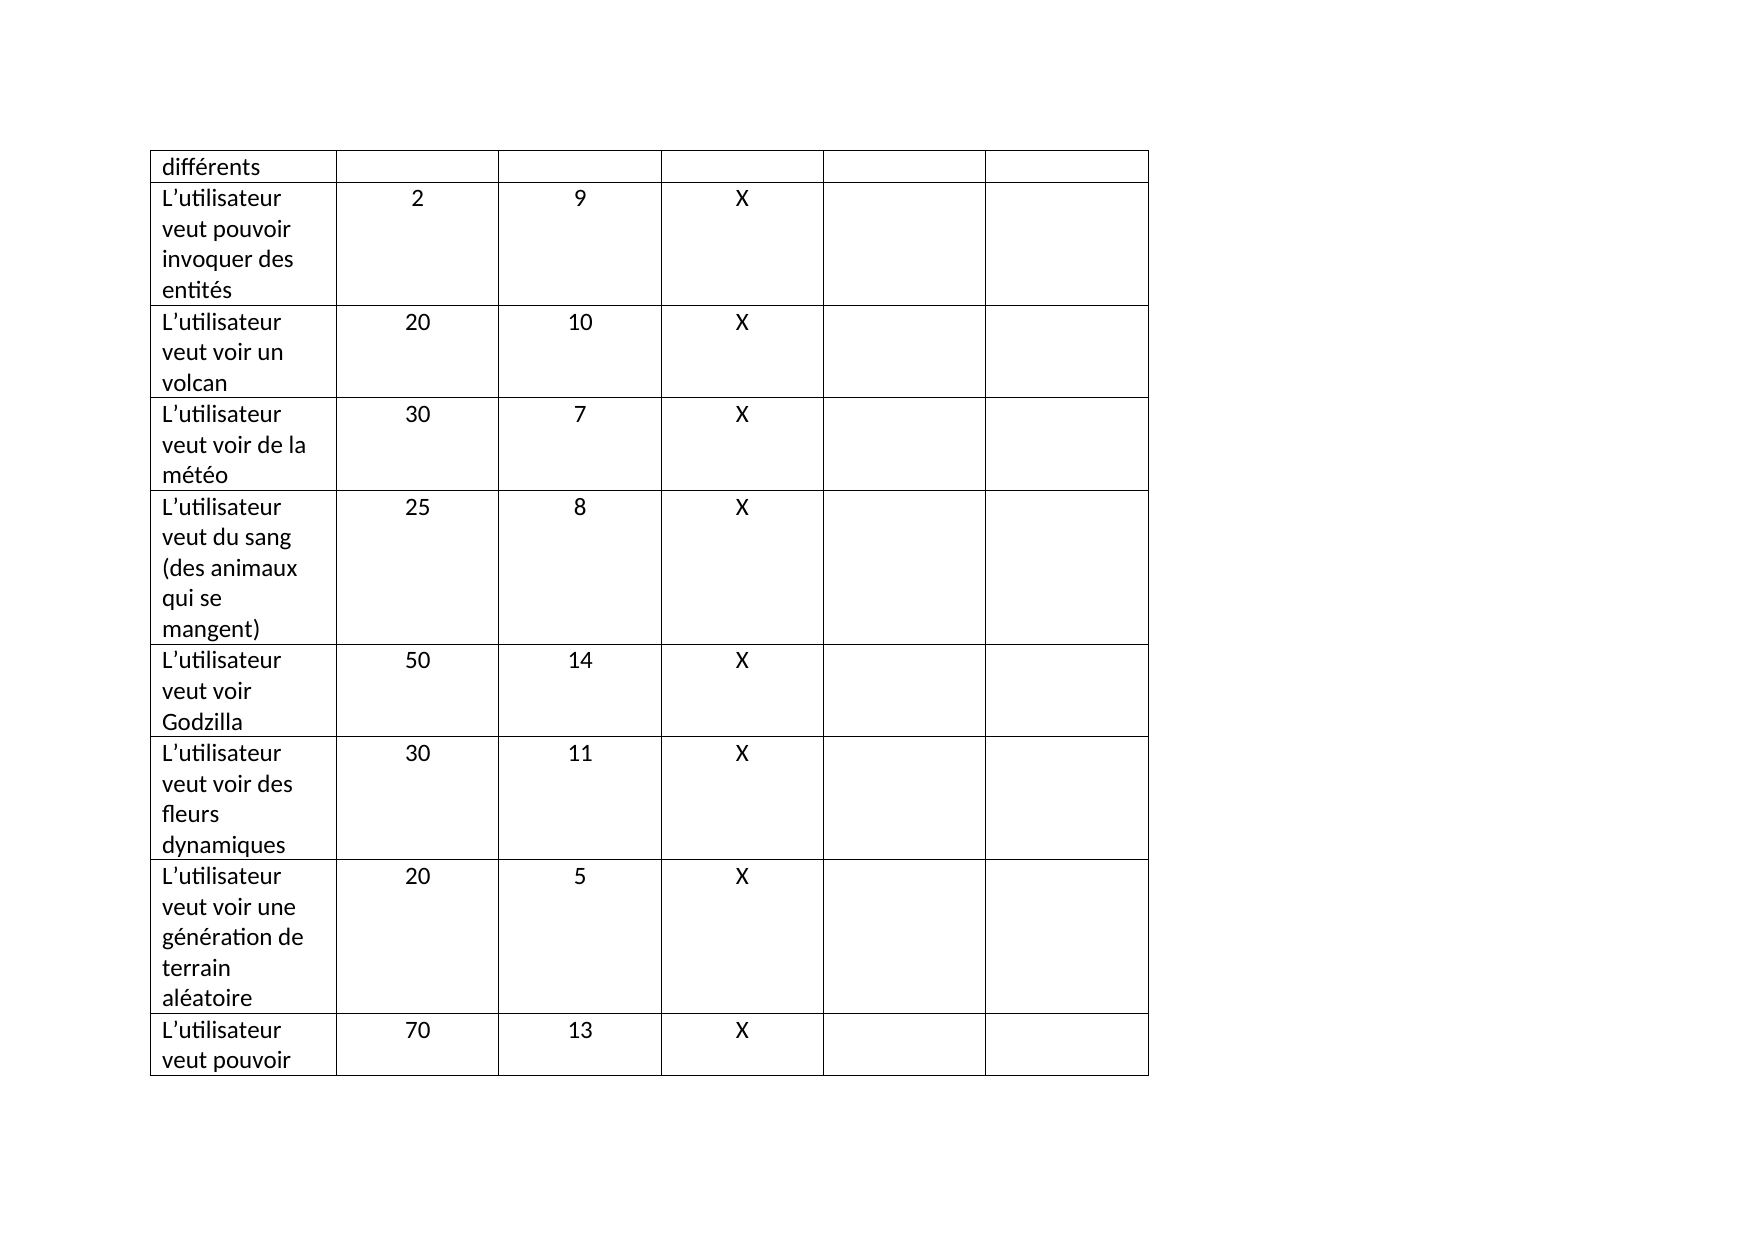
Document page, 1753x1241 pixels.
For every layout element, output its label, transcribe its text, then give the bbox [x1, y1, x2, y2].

table_cell [986, 645, 1148, 736]
table_cell L’utilisateur veut voir un volcan [151, 306, 336, 397]
table_cell [986, 306, 1148, 397]
table_cell 2 [337, 183, 498, 305]
table_cell 30 [337, 737, 498, 859]
table_cell L’utilisateur veut voir des fleurs dynamiques [151, 737, 336, 859]
table_cell [824, 183, 985, 305]
table_cell 20 [337, 860, 498, 1013]
table_cell X [662, 1014, 823, 1075]
table_cell [986, 398, 1148, 490]
table_cell L’utilisateur veut voir de la météo [151, 398, 336, 490]
table_cell [986, 737, 1148, 859]
table_cell 25 [337, 491, 498, 643]
table_cell X [662, 491, 823, 643]
table_cell 5 [499, 860, 661, 1013]
table_cell L’utilisateur veut voir Godzilla [151, 645, 336, 736]
table_cell 7 [499, 398, 661, 490]
table_cell [824, 860, 985, 1013]
table_cell 11 [499, 737, 661, 859]
table_cell 8 [499, 491, 661, 643]
table_cell 14 [499, 645, 661, 736]
table_cell [986, 151, 1148, 182]
table_cell 30 [337, 398, 498, 490]
table_cell X [662, 645, 823, 736]
table_cell X [662, 737, 823, 859]
table_cell [499, 151, 661, 182]
table_cell [824, 306, 985, 397]
table_cell [824, 737, 985, 859]
table_cell [824, 491, 985, 643]
table_cell X [662, 398, 823, 490]
table_cell [824, 1014, 985, 1075]
table_cell X [662, 183, 823, 305]
table_cell 9 [499, 183, 661, 305]
table_cell 13 [499, 1014, 661, 1075]
table_cell [986, 1014, 1148, 1075]
table_cell L’utilisateur veut pouvoir [151, 1014, 336, 1075]
table_cell [986, 860, 1148, 1013]
table_cell L’utilisateur veut pouvoir invoquer des entités [151, 183, 336, 305]
table_cell [986, 183, 1148, 305]
table_cell [986, 491, 1148, 643]
table_cell [662, 151, 823, 182]
table_cell 10 [499, 306, 661, 397]
table_cell 20 [337, 306, 498, 397]
table_cell 70 [337, 1014, 498, 1075]
table_cell [824, 645, 985, 736]
table_cell L’utilisateur veut du sang (des animaux qui se mangent) [151, 491, 336, 643]
table_cell 50 [337, 645, 498, 736]
table_cell X [662, 306, 823, 397]
table_cell différents [151, 151, 336, 182]
table_cell X [662, 860, 823, 1013]
table_cell [824, 151, 985, 182]
table_cell [337, 151, 498, 182]
table_cell [824, 398, 985, 490]
table_cell L’utilisateur veut voir une génération de terrain aléatoire [151, 860, 336, 1013]
